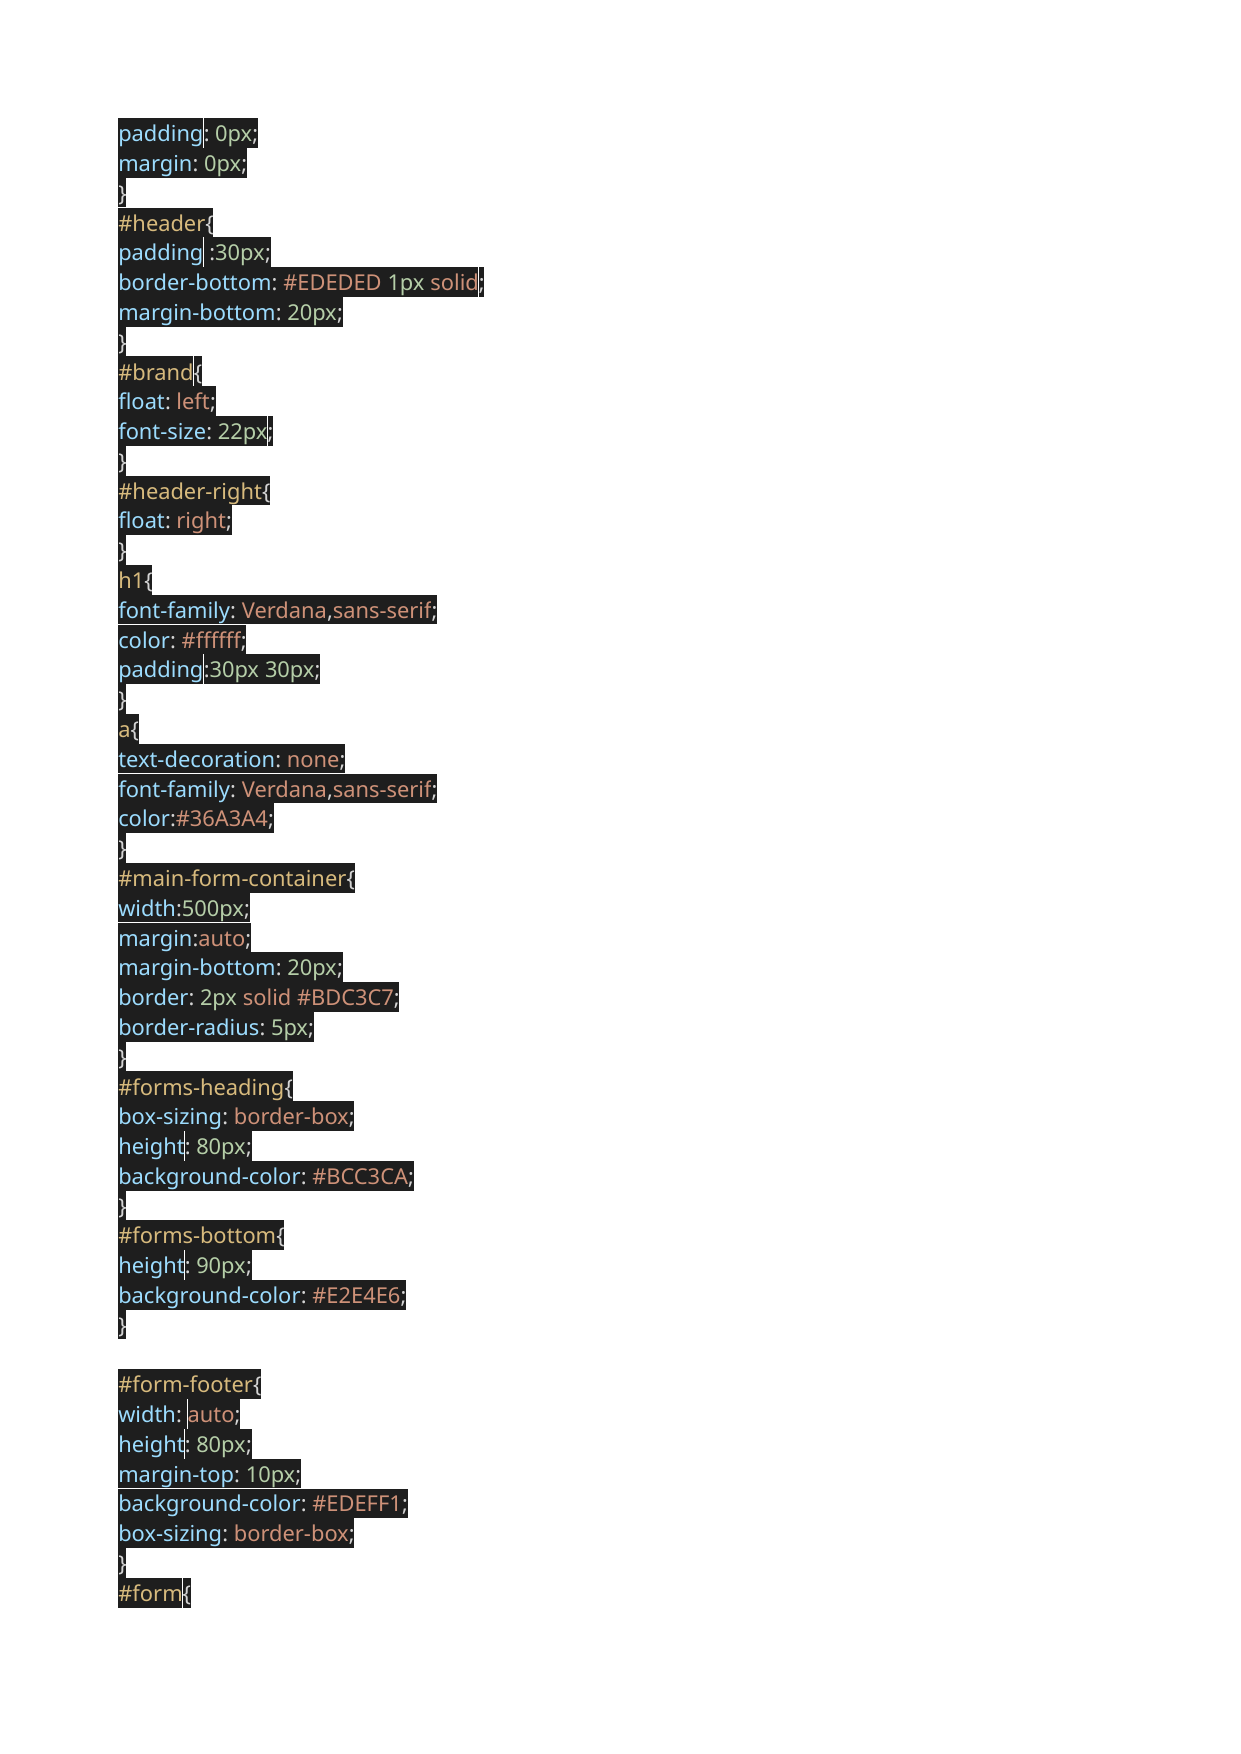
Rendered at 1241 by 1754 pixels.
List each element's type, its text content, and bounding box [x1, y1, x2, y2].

text font-family: Verdana,sans-serif; [118, 773, 1122, 803]
text background-color: #E2E4E6; [118, 1280, 1122, 1310]
text } [118, 1191, 1122, 1220]
text box-sizing: border-box; [118, 1101, 1122, 1131]
text width:500px; [118, 893, 1122, 922]
text padding: 0px; [118, 118, 1122, 148]
text #forms-bottom{ [118, 1220, 1122, 1250]
text padding :30px; [118, 237, 1122, 267]
text #form-footer{ [118, 1369, 1122, 1399]
text } [118, 178, 1122, 207]
text background-color: #EDEFF1; [118, 1488, 1122, 1518]
text } [118, 1548, 1122, 1578]
text } [118, 1042, 1122, 1071]
text box-sizing: border-box; [118, 1518, 1122, 1548]
text padding:30px 30px; [118, 654, 1122, 684]
text #brand{ [118, 356, 1122, 386]
text width: auto; [118, 1399, 1122, 1429]
text float: left; [118, 386, 1122, 416]
text border-bottom: #EDEDED 1px solid; [118, 267, 1122, 297]
text margin-bottom: 20px; [118, 952, 1122, 982]
text background-color: #BCC3CA; [118, 1161, 1122, 1191]
text #header-right{ [118, 476, 1122, 505]
text #main-form-container{ [118, 863, 1122, 893]
text margin-top: 10px; [118, 1459, 1122, 1488]
text } [118, 446, 1122, 476]
text } [118, 833, 1122, 863]
text } [118, 684, 1122, 714]
text h1{ [118, 565, 1122, 595]
text } [118, 1310, 1122, 1339]
text #header{ [118, 207, 1122, 237]
text font-size: 22px; [118, 416, 1122, 446]
text a{ [118, 714, 1122, 744]
text margin: 0px; [118, 148, 1122, 178]
text text-decoration: none; [118, 744, 1122, 773]
text border-radius: 5px; [118, 1012, 1122, 1042]
text color:#36A3A4; [118, 803, 1122, 833]
text margin-bottom: 20px; [118, 297, 1122, 327]
text #form{ [118, 1578, 1122, 1608]
text height: 80px; [118, 1429, 1122, 1459]
text } [118, 535, 1122, 565]
text margin:auto; [118, 922, 1122, 952]
text font-family: Verdana,sans-serif; [118, 595, 1122, 624]
text #forms-heading{ [118, 1071, 1122, 1101]
text float: right; [118, 505, 1122, 535]
text } [118, 327, 1122, 356]
text height: 90px; [118, 1250, 1122, 1280]
text height: 80px; [118, 1131, 1122, 1161]
text border: 2px solid #BDC3C7; [118, 982, 1122, 1012]
text color: #ffffff; [118, 624, 1122, 654]
